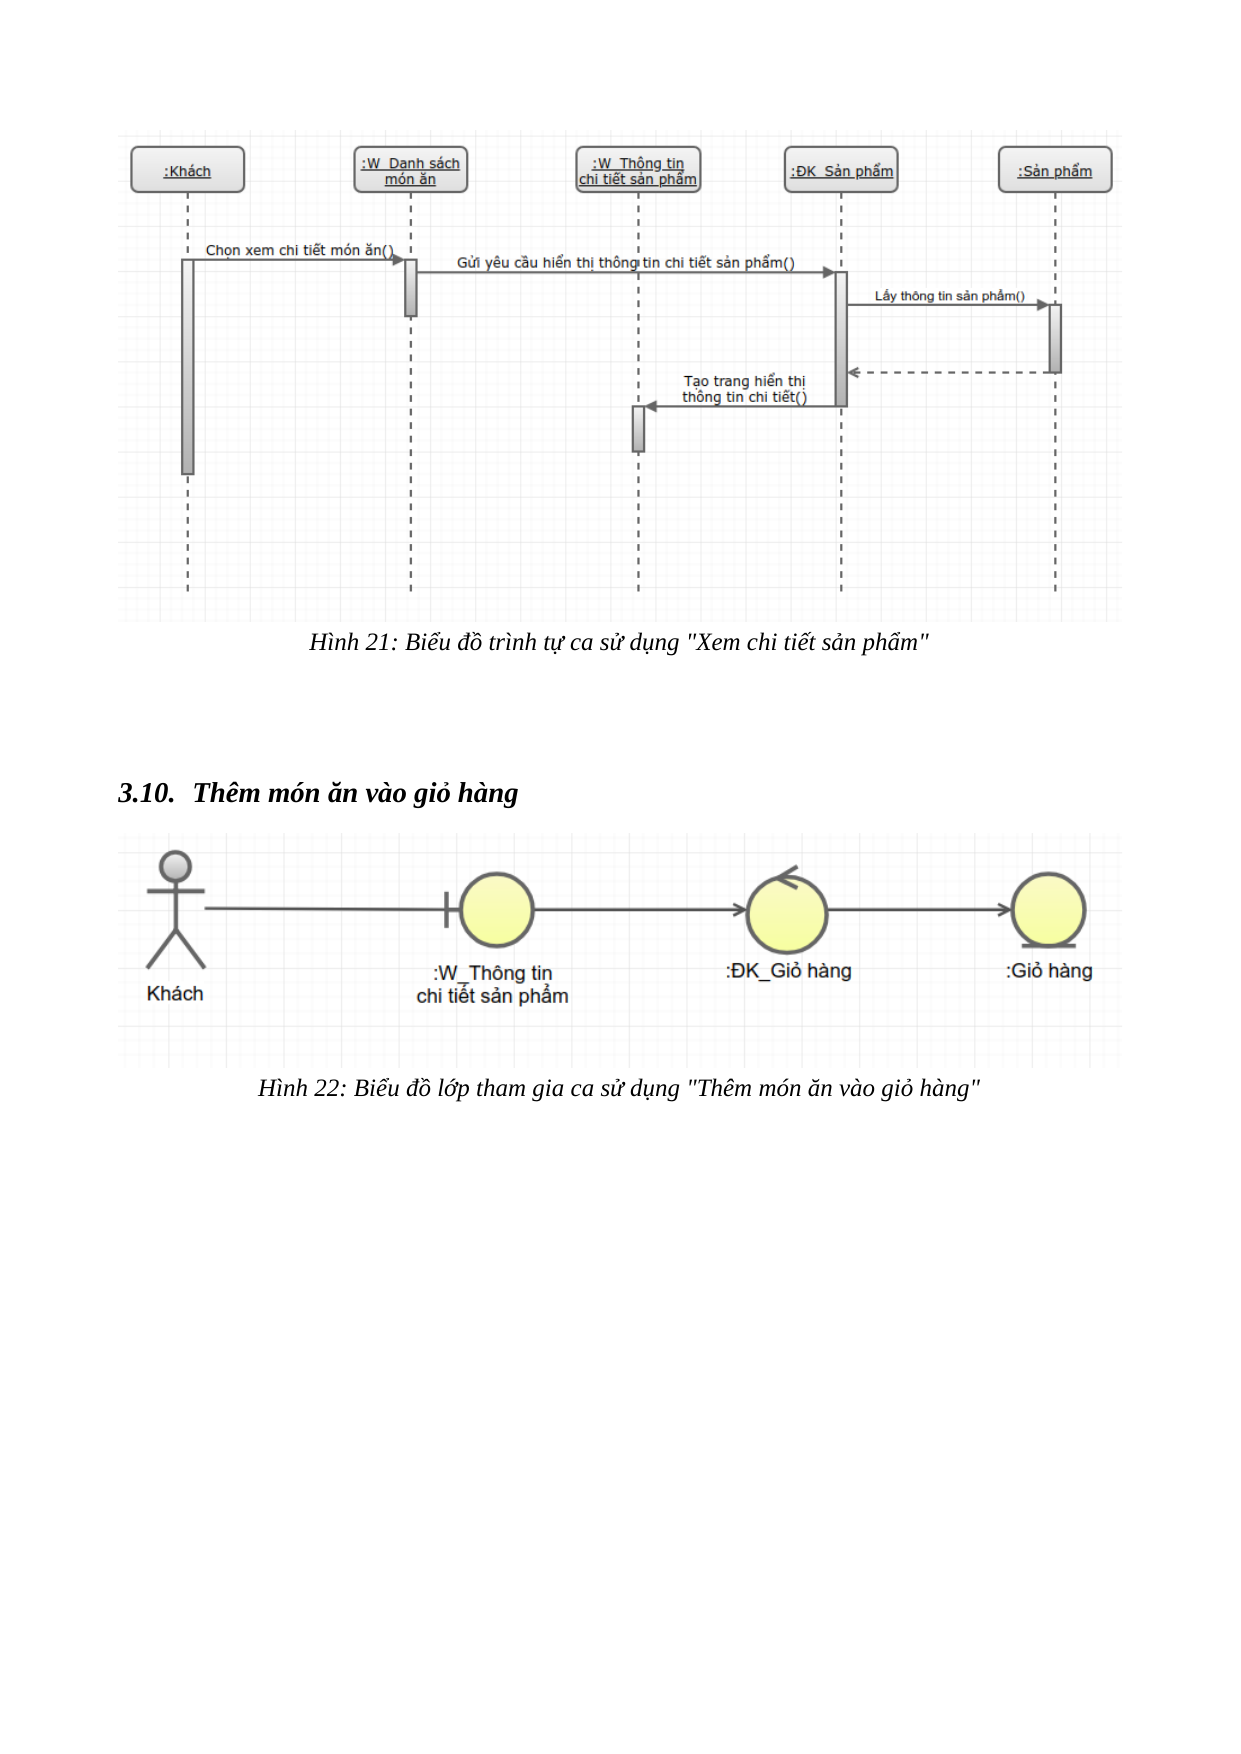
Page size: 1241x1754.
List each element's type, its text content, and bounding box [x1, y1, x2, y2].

subtitle Thêm món ăn vào giỏ hàng [118, 776, 1122, 809]
text Hình 21: Biểu đồ trình tự ca sử dụng "Xem chi tiết sản phẩm" [118, 622, 1122, 655]
text Hình 22: Biểu đồ lớp tham gia ca sử dụng "Thêm món ăn vào giỏ hàng" [118, 1068, 1122, 1102]
picture [118, 833, 1123, 1068]
picture [118, 130, 1123, 622]
